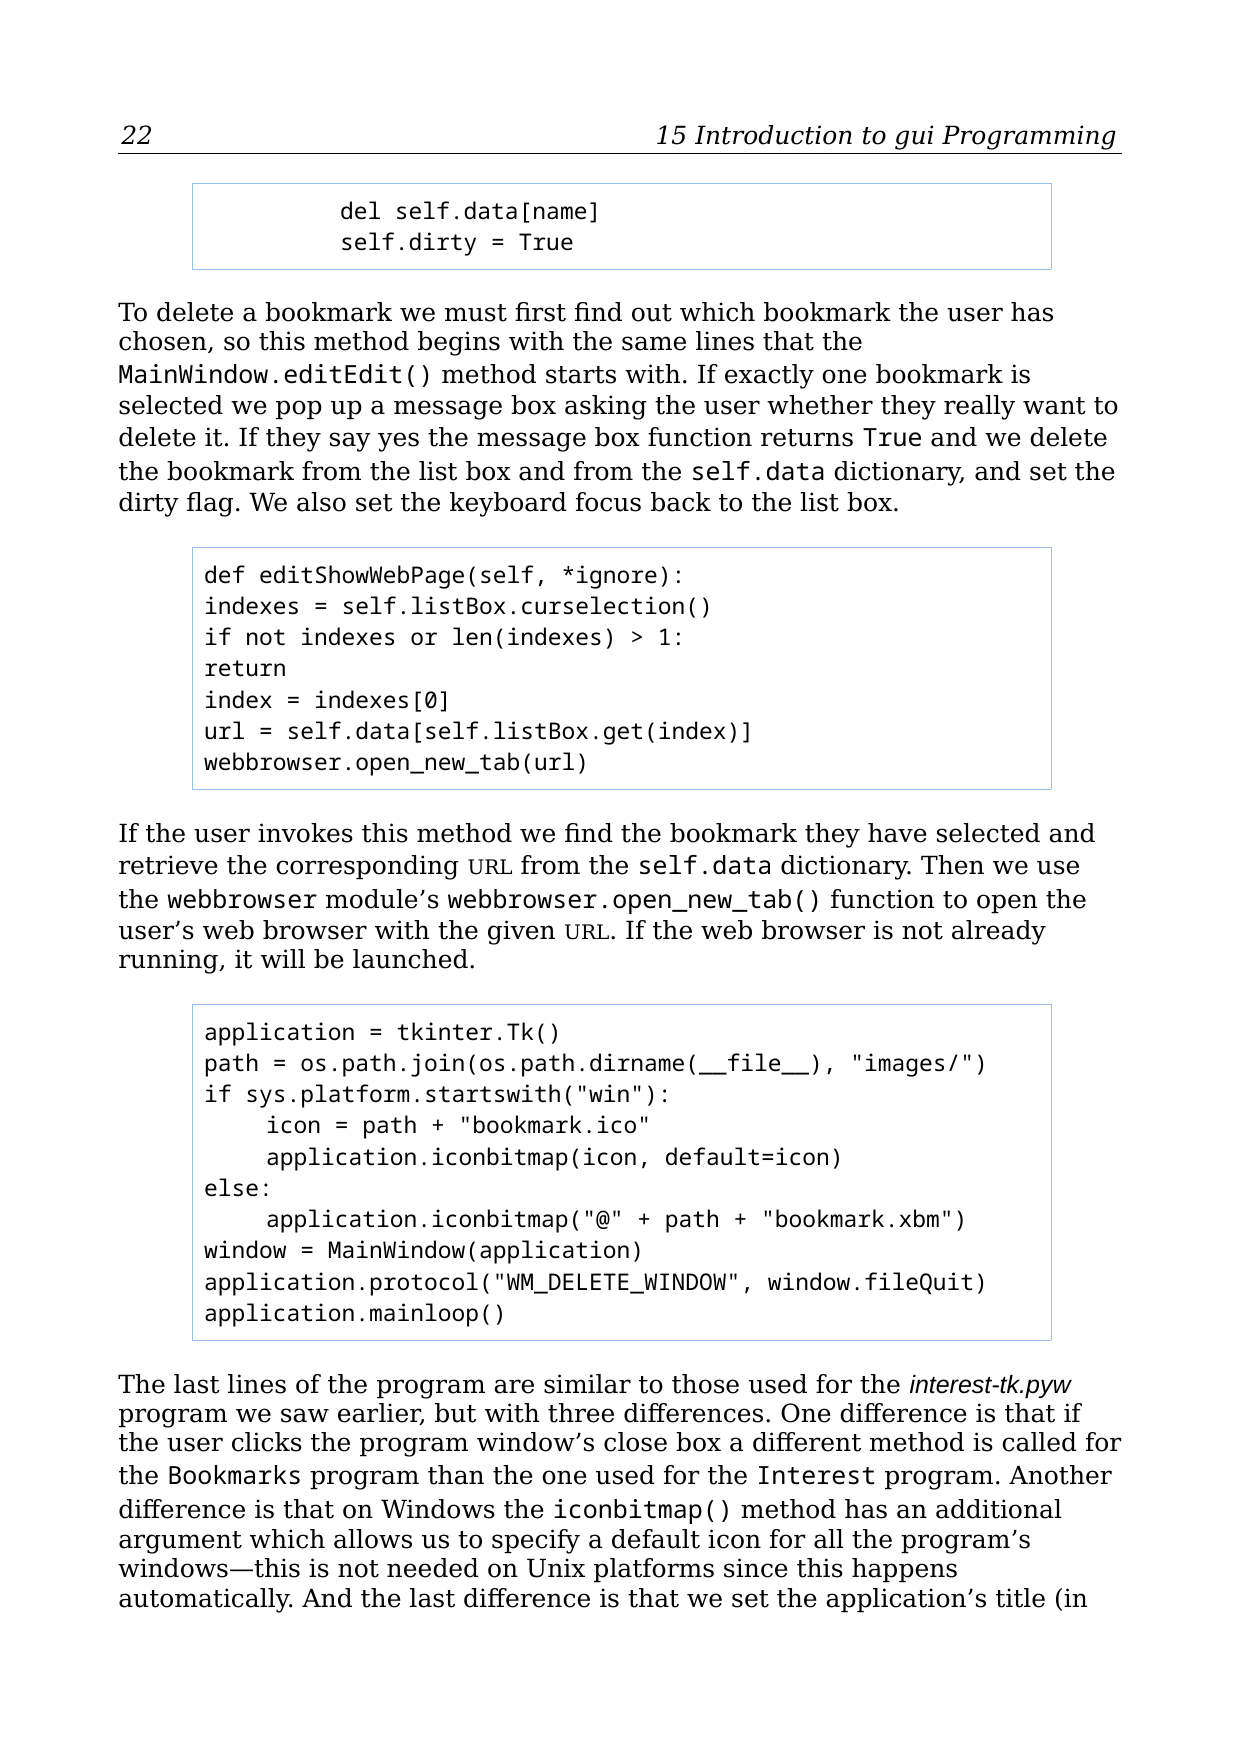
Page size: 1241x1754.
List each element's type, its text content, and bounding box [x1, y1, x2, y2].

text webbrowser.open_new_tab(url) [193, 734, 1051, 789]
text If the user invokes this method we find the bookmark they have selected and retrieve the corresponding url from the self.data dictionary. Then we use the webbrowser module’s webbrowser.open_new_tab() function to open the user’s web browser with the given url. If the web browser is not already running, it will be launched. [118, 819, 1122, 974]
text url = self.data[self.listBox.get(index)] [193, 703, 1051, 734]
text icon = path + "bookmark.ico" [193, 1098, 1051, 1129]
text application.mainloop() [193, 1285, 1051, 1340]
text del self.data[name] [193, 184, 1051, 214]
text The last lines of the program are similar to those used for the interest-tk.pyw program we saw earlier, but with three differences. One difference is that if the user clicks the program window’s close box a different method is called for the Bookmarks program than the one used for the Interest program. Another difference is that on Windows the iconbitmap() method has an additional argument which allows us to specify a default icon for all the program’s windows—this is not needed on Unix platforms since this happens automatically. And the last difference is that we set the application’s title (in [118, 1369, 1122, 1613]
text def editShowWebPage(self, *ignore): [193, 548, 1051, 578]
text path = os.path.join(os.path.dirname(__file__), "images/") [193, 1035, 1051, 1066]
text To delete a bookmark we must first find out which bookmark the user has chosen, so this method begins with the same lines that the MainWindow.editEdit() method starts with. If exactly one bookmark is selected we pop up a message box asking the user whether they really want to delete it. If they say yes the message box function returns True and we delete the bookmark from the list box and from the self.data dictionary, and set the dirty flag. We also set the keyboard focus back to the list box. [118, 298, 1122, 517]
text application.iconbitmap("@" + path + "bookmark.xbm") [193, 1191, 1051, 1223]
text window = MainWindow(application) [193, 1223, 1051, 1254]
text application = tkinter.Tk() [193, 1005, 1051, 1035]
text else: [193, 1160, 1051, 1191]
text self.dirty = True [193, 214, 1051, 269]
text application.iconbitmap(icon, default=icon) [193, 1129, 1051, 1160]
text return [193, 641, 1051, 672]
text index = indexes[0] [193, 672, 1051, 703]
text indexes = self.listBox.curselection() [193, 578, 1051, 609]
text application.protocol("WM_DELETE_WINDOW", window.fileQuit) [193, 1254, 1051, 1285]
text if not indexes or len(indexes) > 1: [193, 609, 1051, 641]
text if sys.platform.startswith("win"): [193, 1066, 1051, 1098]
